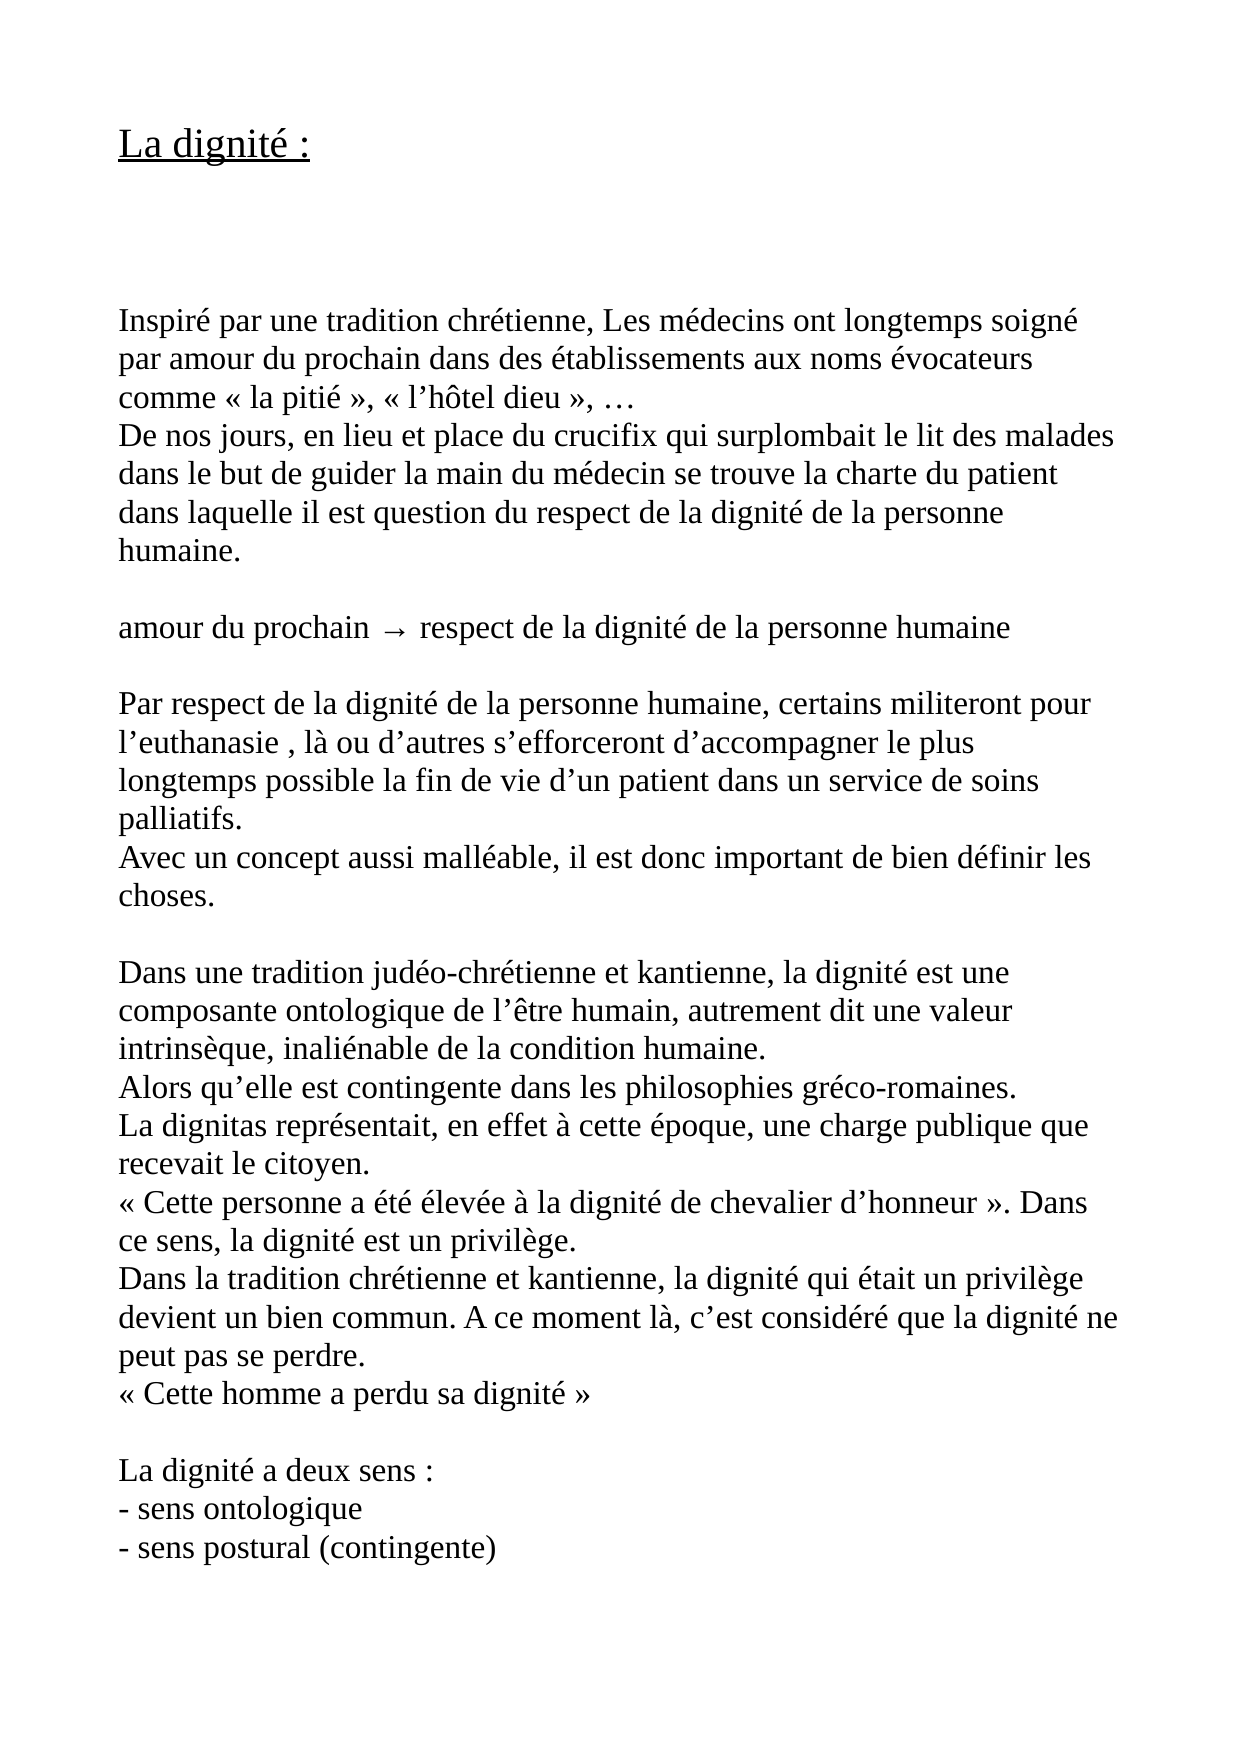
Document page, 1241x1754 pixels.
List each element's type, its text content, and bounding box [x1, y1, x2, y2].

text La dignité : [118, 118, 1122, 166]
text La dignité a deux sens : [118, 1450, 1122, 1488]
text Avec un concept aussi malléable, il est donc important de bien définir les choses. [118, 837, 1122, 913]
text « Cette homme a perdu sa dignité » [118, 1373, 1122, 1412]
text amour du prochain → respect de la dignité de la personne humaine [118, 607, 1122, 645]
text Par respect de la dignité de la personne humaine, certains militeront pour l’euthanasie , là ou d’autres s’efforceront d’accompagner le plus longtemps possible la fin de vie d’un patient dans un service de soins palliatifs. [118, 683, 1122, 837]
text - sens postural (contingente) [118, 1527, 1122, 1565]
text Dans une tradition judéo-chrétienne et kantienne, la dignité est une composante ontologique de l’être humain, autrement dit une valeur intrinsèque, inaliénable de la condition humaine. [118, 952, 1122, 1067]
text - sens ontologique [118, 1488, 1122, 1527]
text Alors qu’elle est contingente dans les philosophies gréco-romaines. [118, 1067, 1122, 1105]
text Dans la tradition chrétienne et kantienne, la dignité qui était un privilège devient un bien commun. A ce moment là, c’est considéré que la dignité ne peut pas se perdre. [118, 1258, 1122, 1373]
text De nos jours, en lieu et place du crucifix qui surplombait le lit des malades dans le but de guider la main du médecin se trouve la charte du patient dans laquelle il est question du respect de la dignité de la personne humaine. [118, 415, 1122, 568]
text Inspiré par une tradition chrétienne, Les médecins ont longtemps soigné par amour du prochain dans des établissements aux noms évocateurs comme « la pitié », « l’hôtel dieu », … [118, 300, 1122, 415]
text « Cette personne a été élevée à la dignité de chevalier d’honneur ». Dans ce sens, la dignité est un privilège. [118, 1182, 1122, 1258]
text La dignitas représentait, en effet à cette époque, une charge publique que recevait le citoyen. [118, 1105, 1122, 1182]
